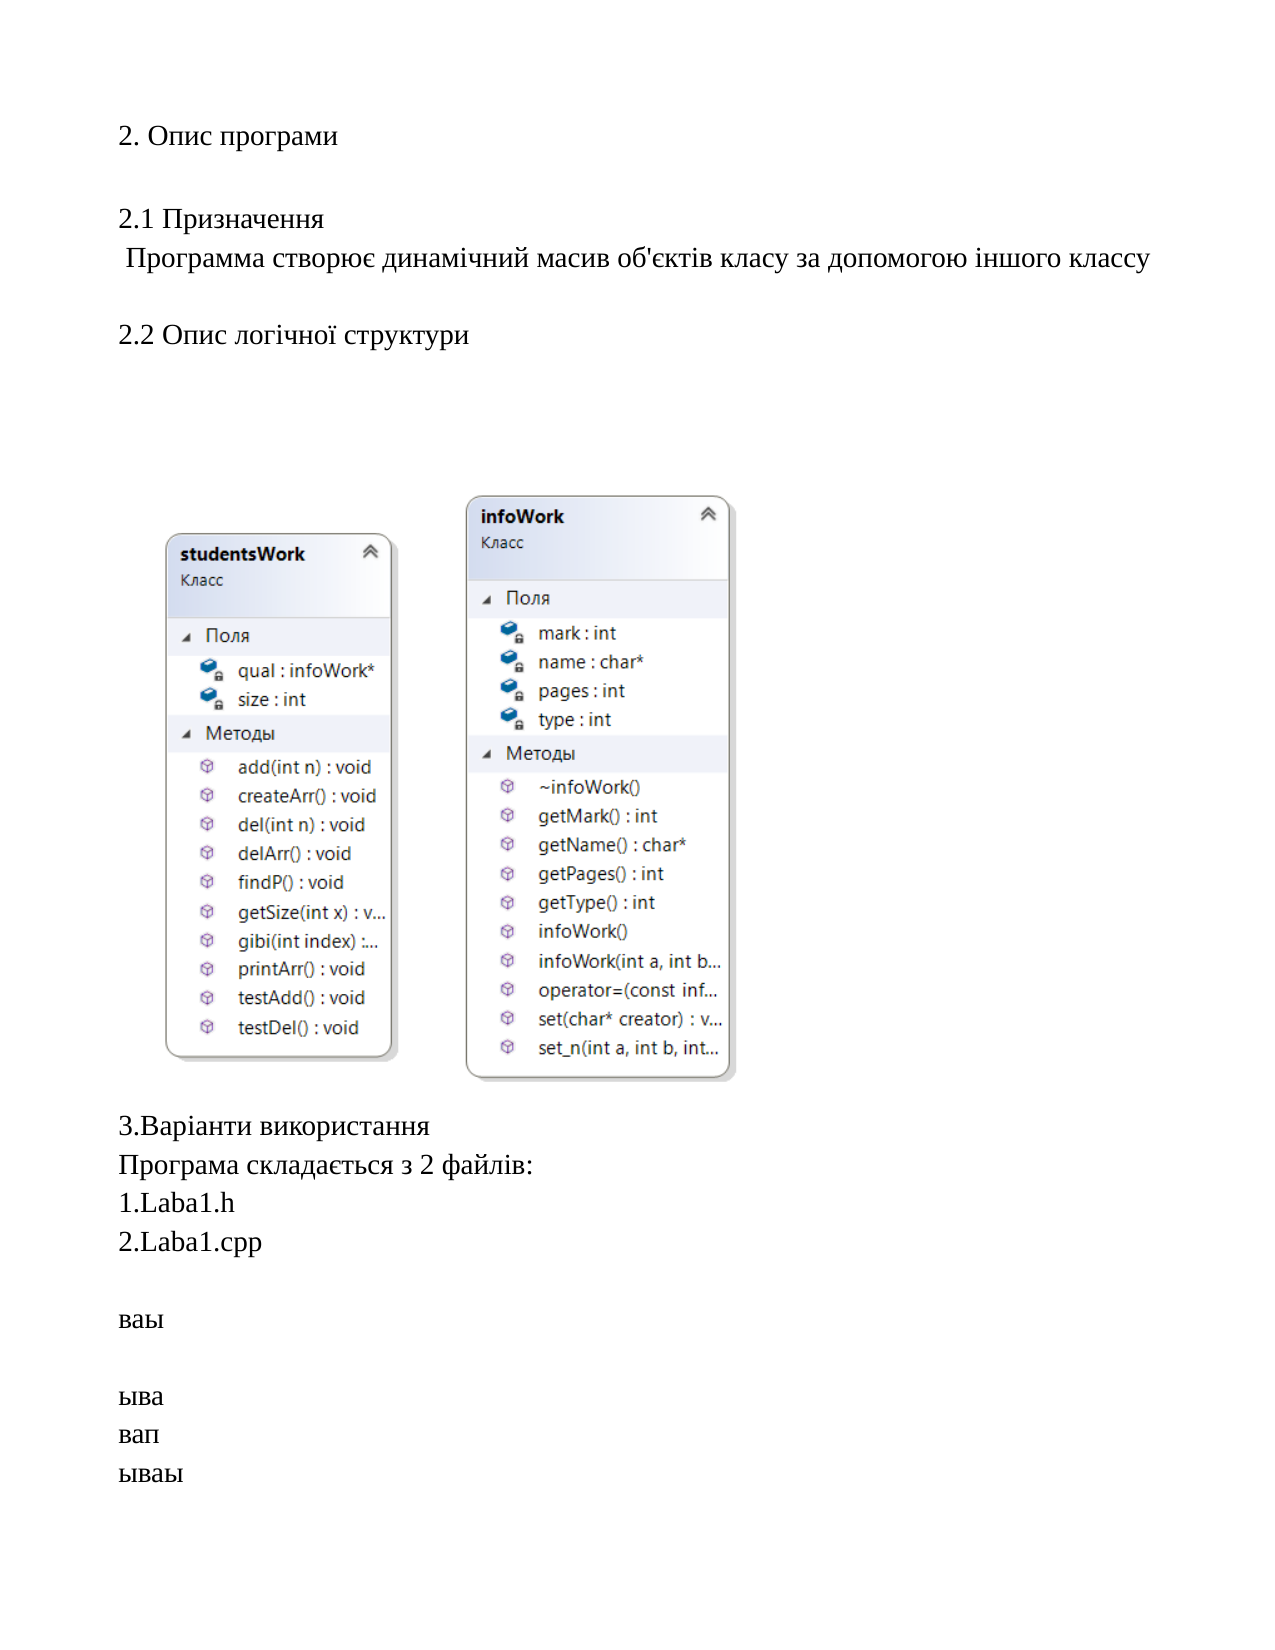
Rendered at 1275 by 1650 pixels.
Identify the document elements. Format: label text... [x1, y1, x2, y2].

text ыва вап ываы [118, 1339, 1157, 1489]
text ваы [118, 1262, 1157, 1334]
text 2. Опис програми [118, 118, 1157, 190]
text 3.Варіанти використання Програма складається з 2 файлів: 1.Laba1.h [118, 432, 1157, 1219]
text 2.1 Призначення Программа створює динамічний масив об'єктів класу за допомогою іншого классу 2.2 Опис логічної структури [118, 201, 1157, 427]
text 2.Laba1.cpp [118, 1224, 1157, 1257]
picture [118, 443, 934, 1102]
